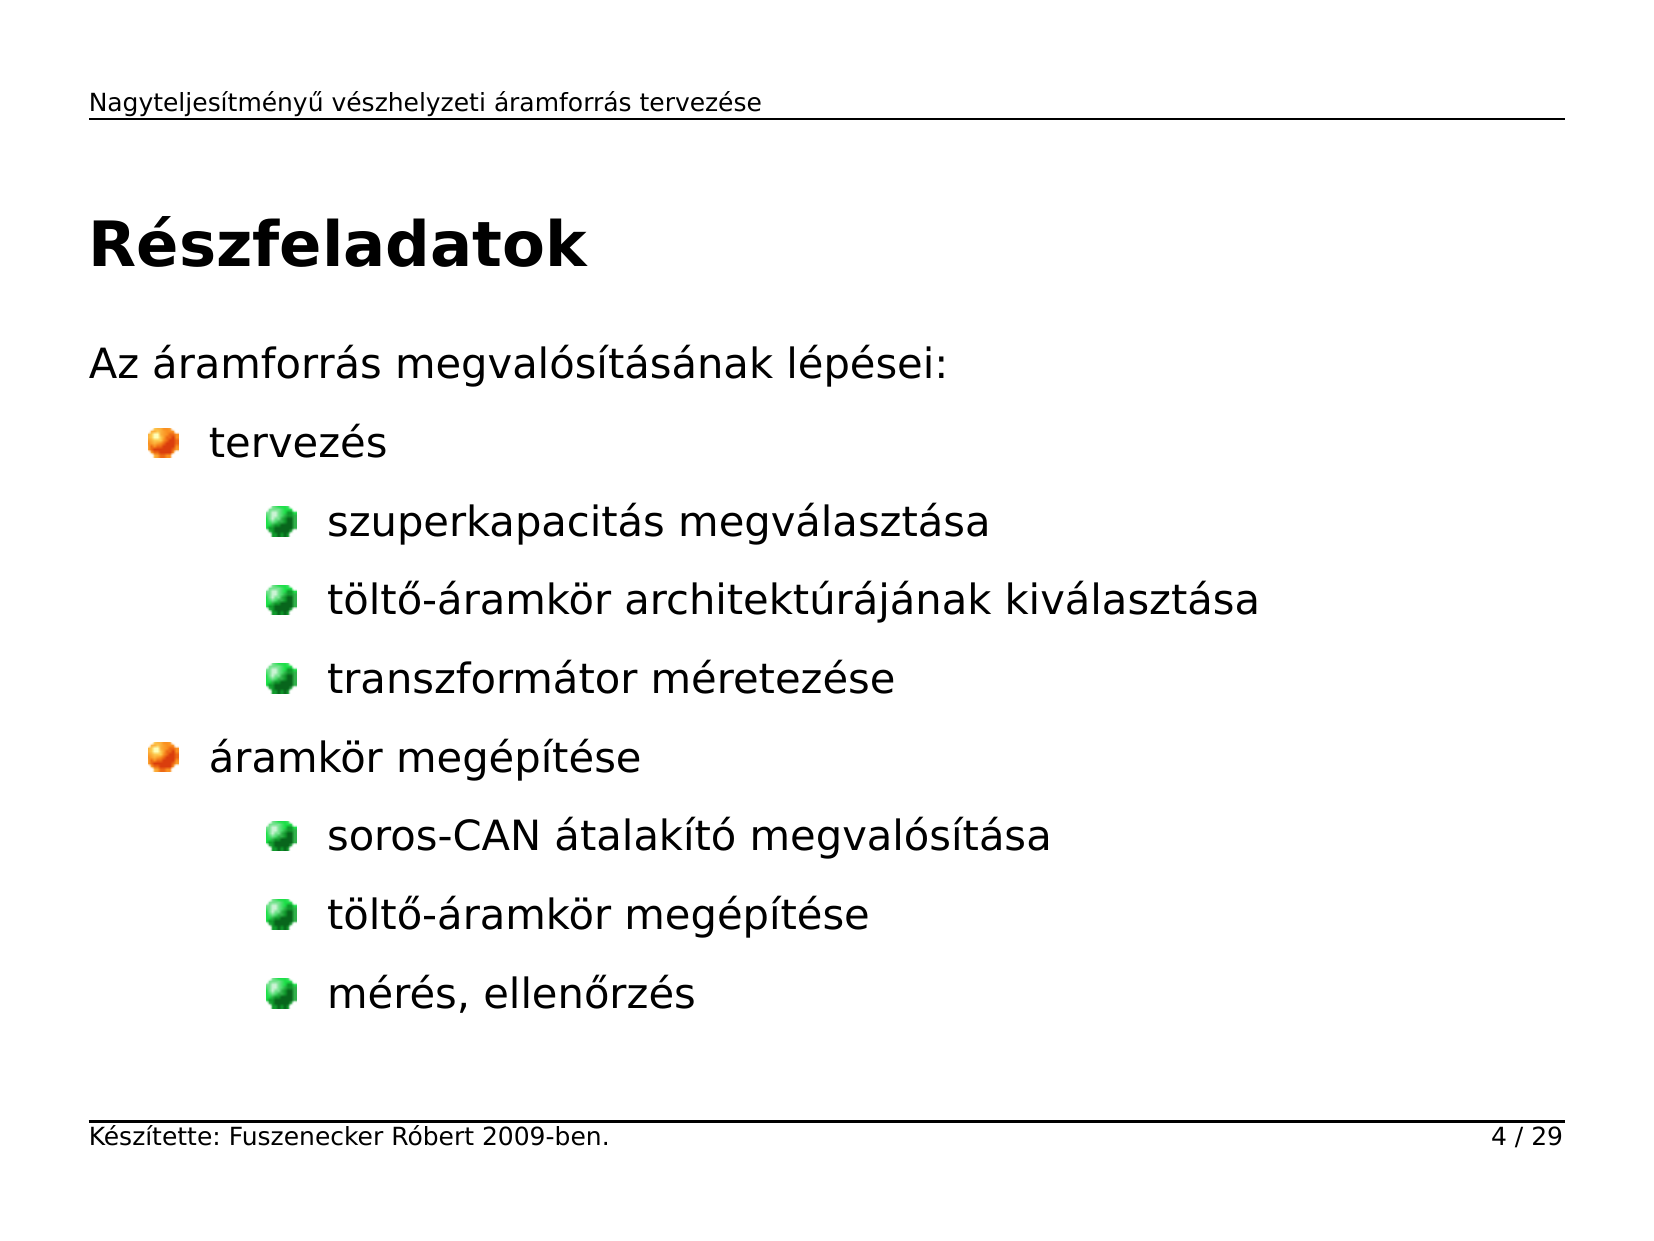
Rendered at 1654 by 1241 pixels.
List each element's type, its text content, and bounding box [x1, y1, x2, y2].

list töltő-áramkör megépítése [266, 891, 1565, 939]
list töltő-áramkör architektúrájának kiválasztása [266, 576, 1565, 625]
picture [266, 506, 297, 537]
list soros-CAN átalakító megvalósítása [266, 812, 1565, 861]
subtitle Részfeladatok [88, 208, 1565, 281]
picture [148, 742, 179, 772]
picture [148, 428, 179, 458]
picture [266, 899, 297, 930]
picture [266, 821, 297, 851]
picture [266, 978, 297, 1009]
list áramkör megépítése [148, 733, 1565, 782]
list tervezés [148, 419, 1565, 467]
list transzformátor méretezése [266, 655, 1565, 703]
picture [266, 585, 297, 615]
picture [266, 663, 297, 694]
text Az áramforrás megvalósításának lépései: [88, 340, 1565, 389]
list mérés, ellenőrzés [266, 969, 1565, 1018]
list szuperkapacitás megválasztása [266, 497, 1565, 546]
